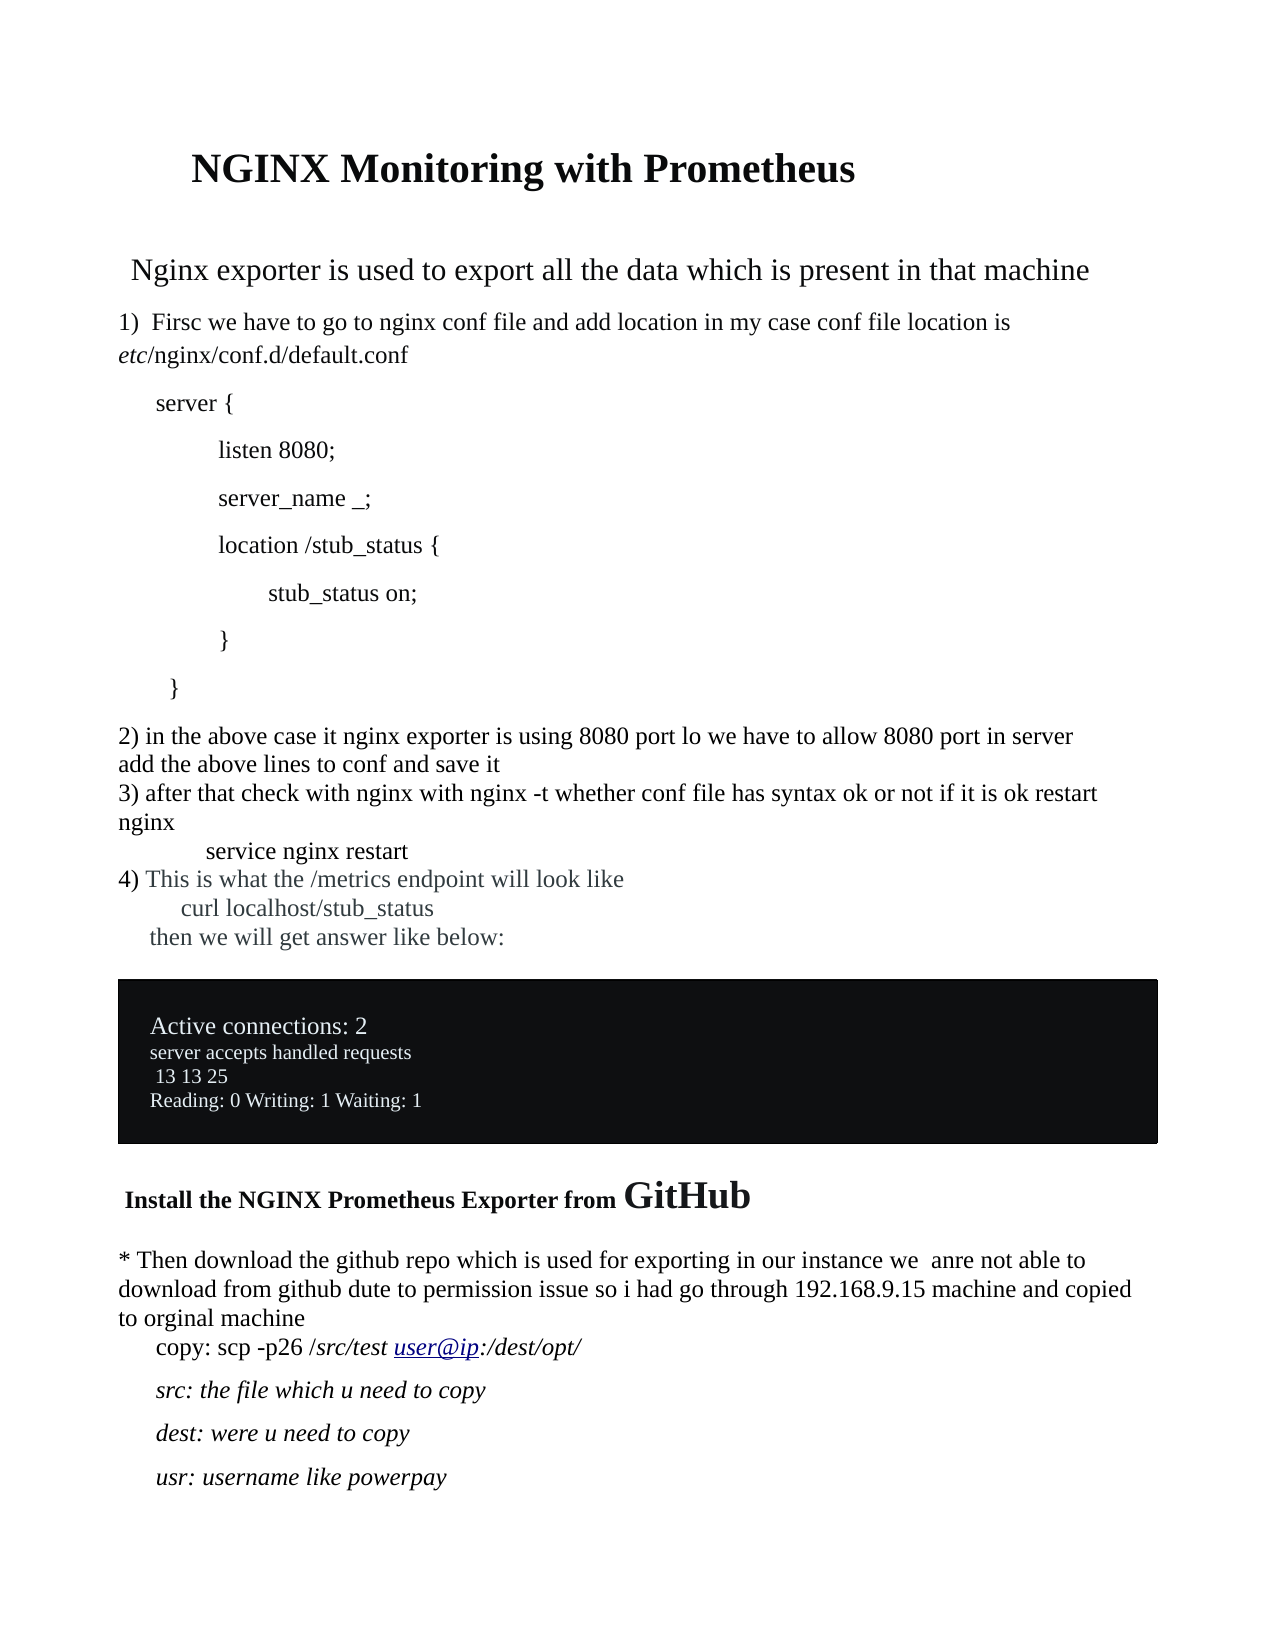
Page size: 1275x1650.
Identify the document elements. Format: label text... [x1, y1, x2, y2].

text server accepts handled requests [119, 1008, 1157, 1032]
text src: the file which u need to copy [118, 1375, 1157, 1404]
text stub_status on; [118, 578, 1157, 607]
text Nginx exporter is used to export all the data which is present in that machine [118, 251, 1157, 287]
text copy: scp -p26 /src/test user@ip:/dest/opt/ [118, 1332, 1157, 1361]
text 1) Firsc we have to go to nginx conf file and add location in my case conf file location is etc/nginx/conf.d/default.conf [118, 307, 1157, 369]
text Install the NGINX Prometheus Exporter from GitHub [118, 1172, 1157, 1217]
text add the above lines to conf and save it [118, 749, 1157, 778]
text location /stub_status { [118, 530, 1157, 559]
text 4) This is what the /metrics endpoint will look like [118, 864, 1157, 893]
text listen 8080; [118, 435, 1157, 464]
text Reading: 0 Writing: 1 Waiting: 1 [119, 1056, 1157, 1143]
text then we will get answer like below: [118, 922, 1157, 951]
text } [118, 626, 1157, 654]
text } [118, 673, 1157, 702]
text server_name _; [118, 483, 1157, 512]
text service nginx restart [118, 836, 1157, 864]
text usr: username like powerpay [118, 1462, 1157, 1491]
text 2) in the above case it nginx exporter is using 8080 port lo we have to allow 8080 port in server [118, 721, 1157, 749]
text dest: were u need to copy [118, 1418, 1157, 1447]
text Active connections: 2 [119, 981, 1157, 1008]
text 3) after that check with nginx with nginx -t whether conf file has syntax ok or not if it is ok restart nginx [118, 778, 1157, 836]
text server { [118, 388, 1157, 416]
text * Then download the github repo which is used for exporting in our instance we anre not able to download from github dute to permission issue so i had go through 192.168.9.15 machine and copied to orginal machine [118, 1246, 1157, 1332]
subtitle NGINX Monitoring with Prometheus [118, 143, 1157, 191]
text curl localhost/stub_status [118, 893, 1157, 922]
text 13 13 25 [119, 1032, 1157, 1056]
